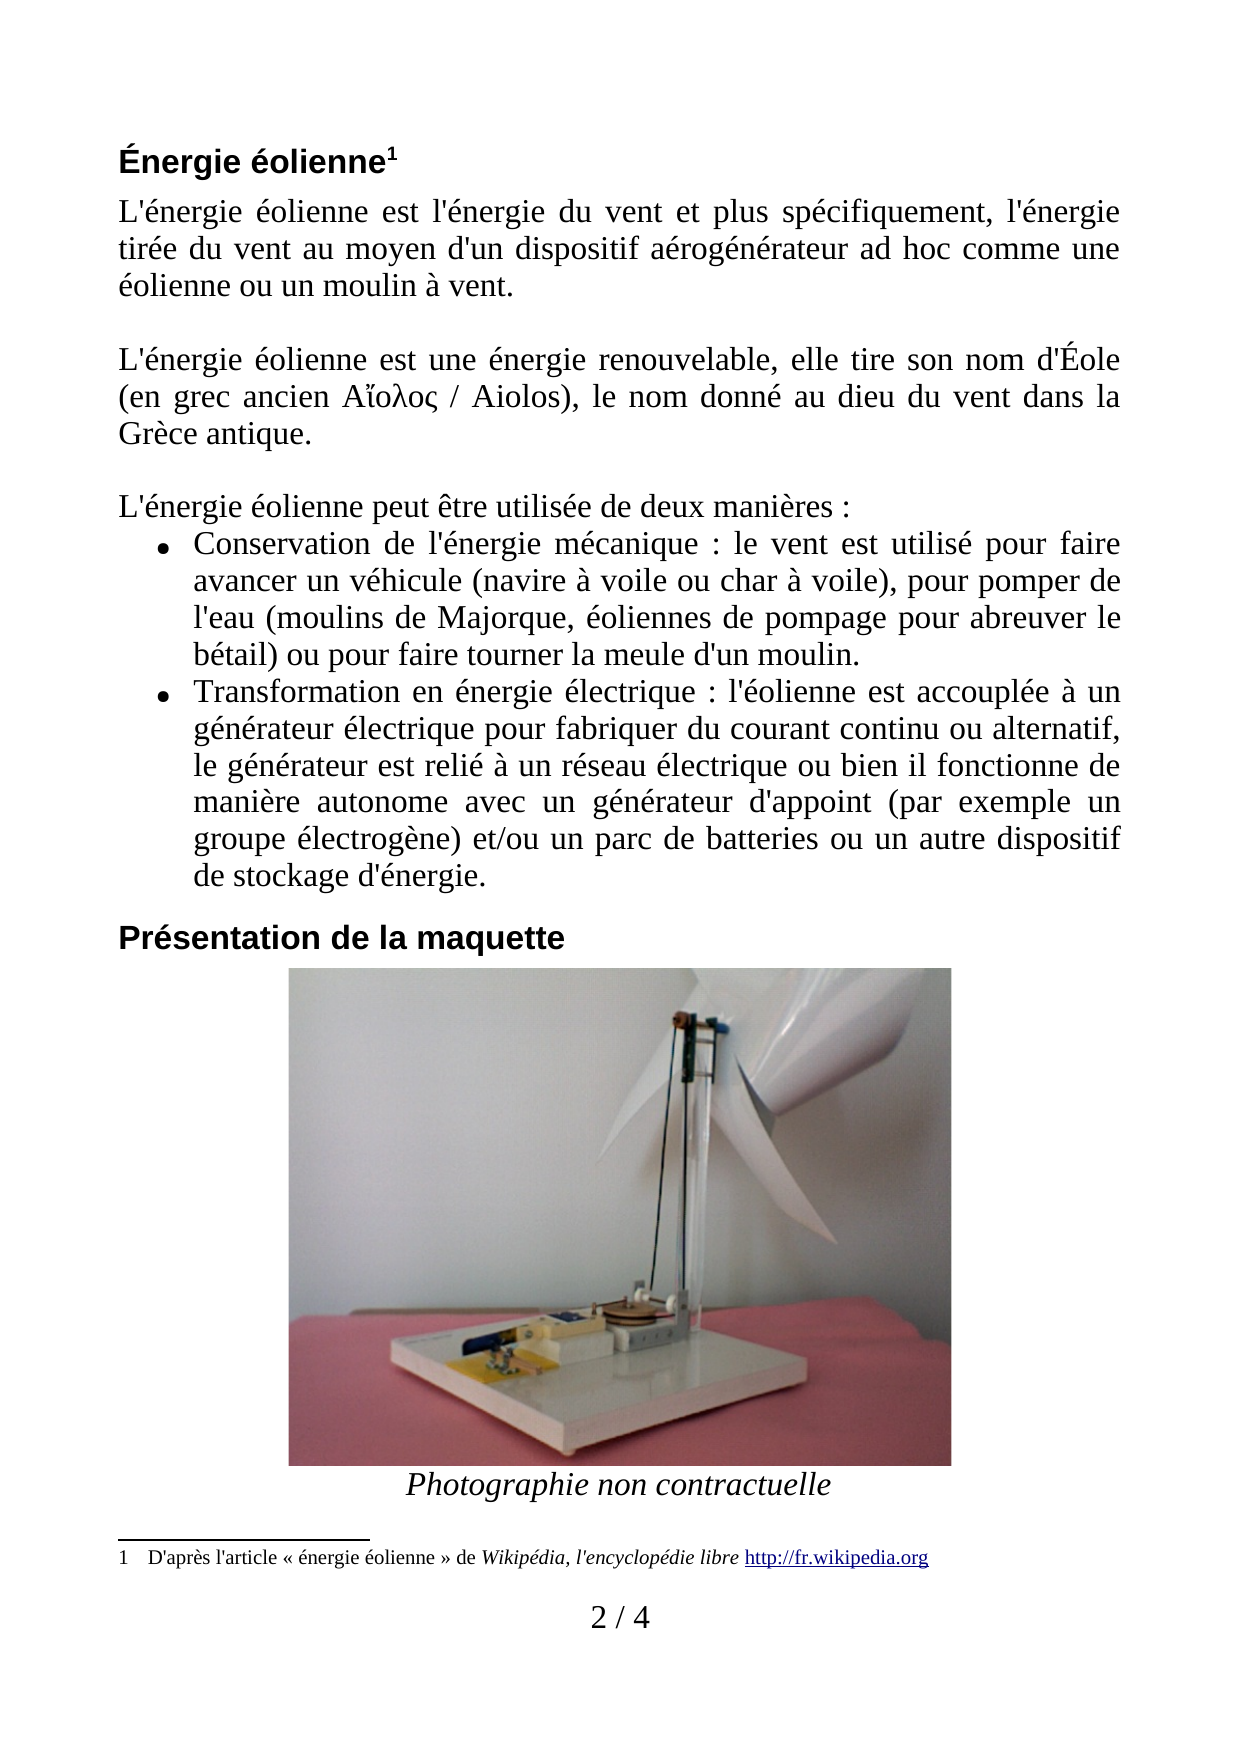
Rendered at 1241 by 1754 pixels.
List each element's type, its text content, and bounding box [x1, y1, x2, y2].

subtitle Présentation de la maquette [118, 919, 1122, 956]
text L'énergie éolienne est une énergie renouvelable, elle tire son nom d'Éole (en grec ancien Αἴολος / Aiolos), le nom donné au dieu du vent dans la Grèce antique. [118, 341, 1122, 451]
text D'après l'article « énergie éolienne » de Wikipédia, l'encyclopédie libre http://fr.wikipedia.org [118, 1546, 1122, 1569]
text L'énergie éolienne est l'énergie du vent et plus spécifiquement, l'énergie tirée du vent au moyen d'un dispositif aérogénérateur ad hoc comme une éolienne ou un moulin à vent. [118, 193, 1122, 304]
text Photographie non contractuelle [118, 969, 1122, 1503]
picture [288, 968, 952, 1466]
subtitle Énergie éolienne [118, 143, 1122, 181]
text L'énergie éolienne peut être utilisée de deux manières : [118, 488, 1122, 525]
list Conservation de l'énergie mécanique : le vent est utilisé pour faire avancer un véhicule (navire à voile ou char à voile), pour pomper de l'eau (moulins de Majorque, éoliennes de pompage pour abreuver le bétail) ou pour faire tourner la meule d'un moulin. [156, 525, 1122, 672]
list Transformation en énergie électrique : l'éolienne est accouplée à un générateur électrique pour fabriquer du courant continu ou alternatif, le générateur est relié à un réseau électrique ou bien il fonctionne de manière autonome avec un générateur d'appoint (par exemple un groupe électrogène) et/ou un parc de batteries ou un autre dispositif de stockage d'énergie. [156, 672, 1122, 894]
